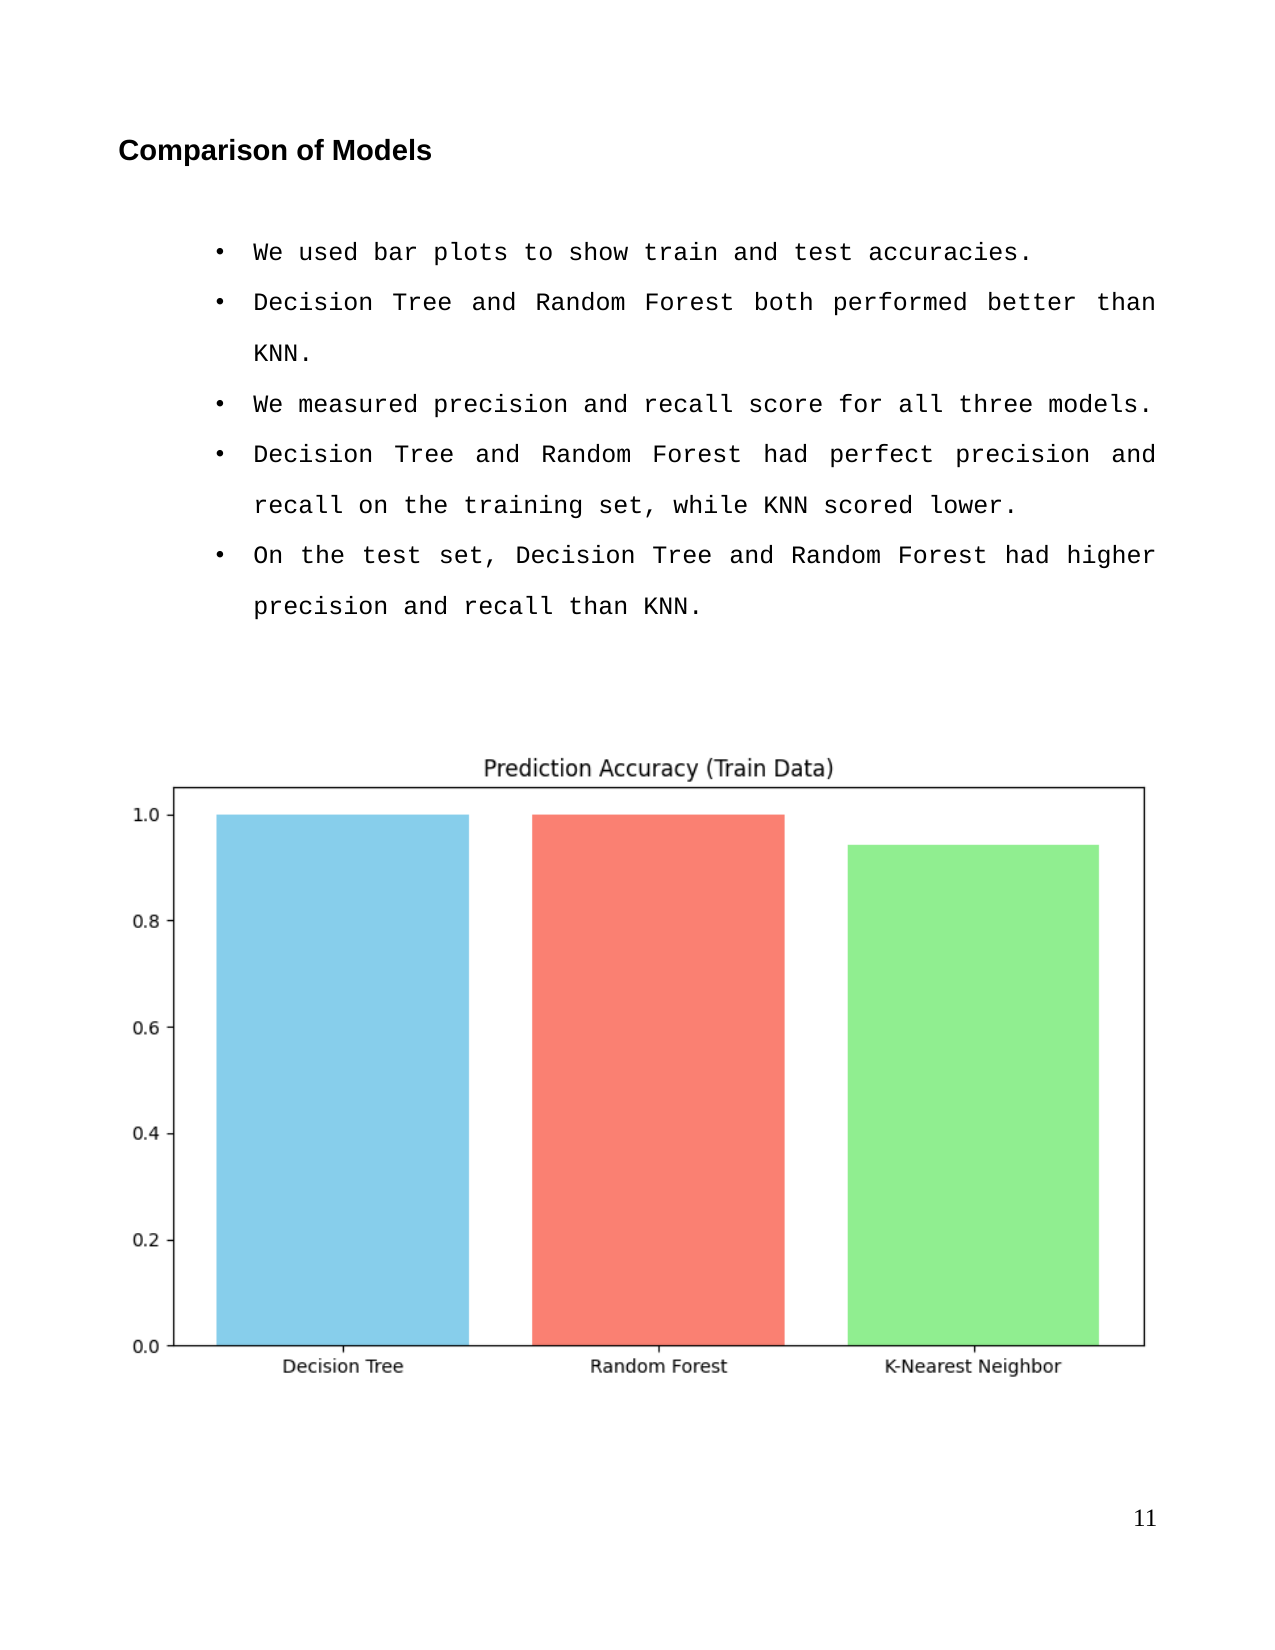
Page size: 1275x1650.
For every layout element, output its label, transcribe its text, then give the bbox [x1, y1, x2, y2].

list On the test set, Decision Tree and Random Forest had higher precision and recall than KNN. [216, 543, 1157, 622]
list We measured precision and recall score for all three models. [216, 391, 1157, 419]
list We used bar plots to show train and test accuracies. [216, 239, 1157, 268]
list Decision Tree and Random Forest had perfect precision and recall on the training set, while KNN scored lower. [216, 442, 1157, 521]
subtitle Comparison of Models [118, 133, 1157, 166]
list Decision Tree and Random Forest both performed better than KNN. [216, 290, 1157, 369]
picture [118, 745, 1157, 1390]
